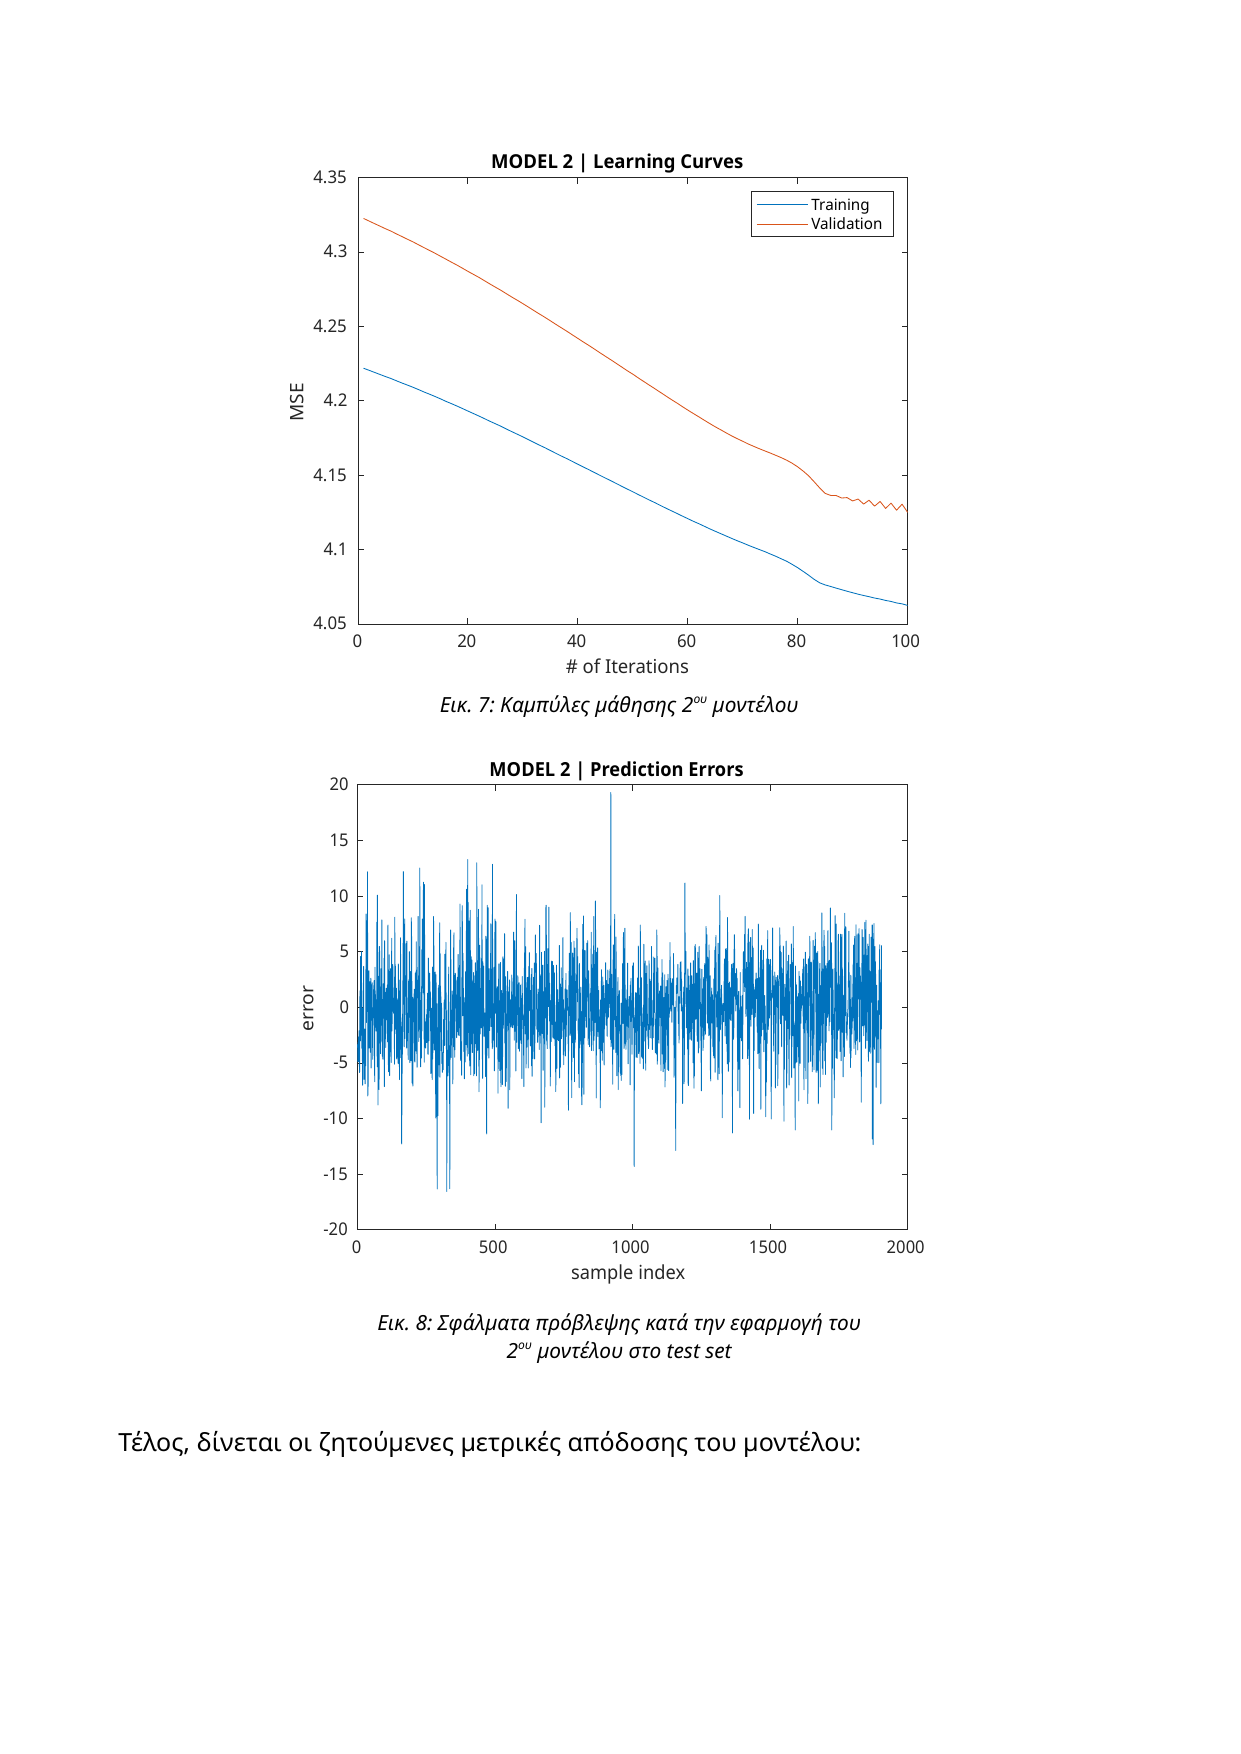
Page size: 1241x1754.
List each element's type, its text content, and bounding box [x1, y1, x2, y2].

table_header [118, 118, 1122, 725]
table_cell [118, 725, 1122, 1371]
text Τέλος, δίνεται οι ζητούμενες μετρικές απόδοσης του μοντέλου: [118, 1425, 1122, 1459]
